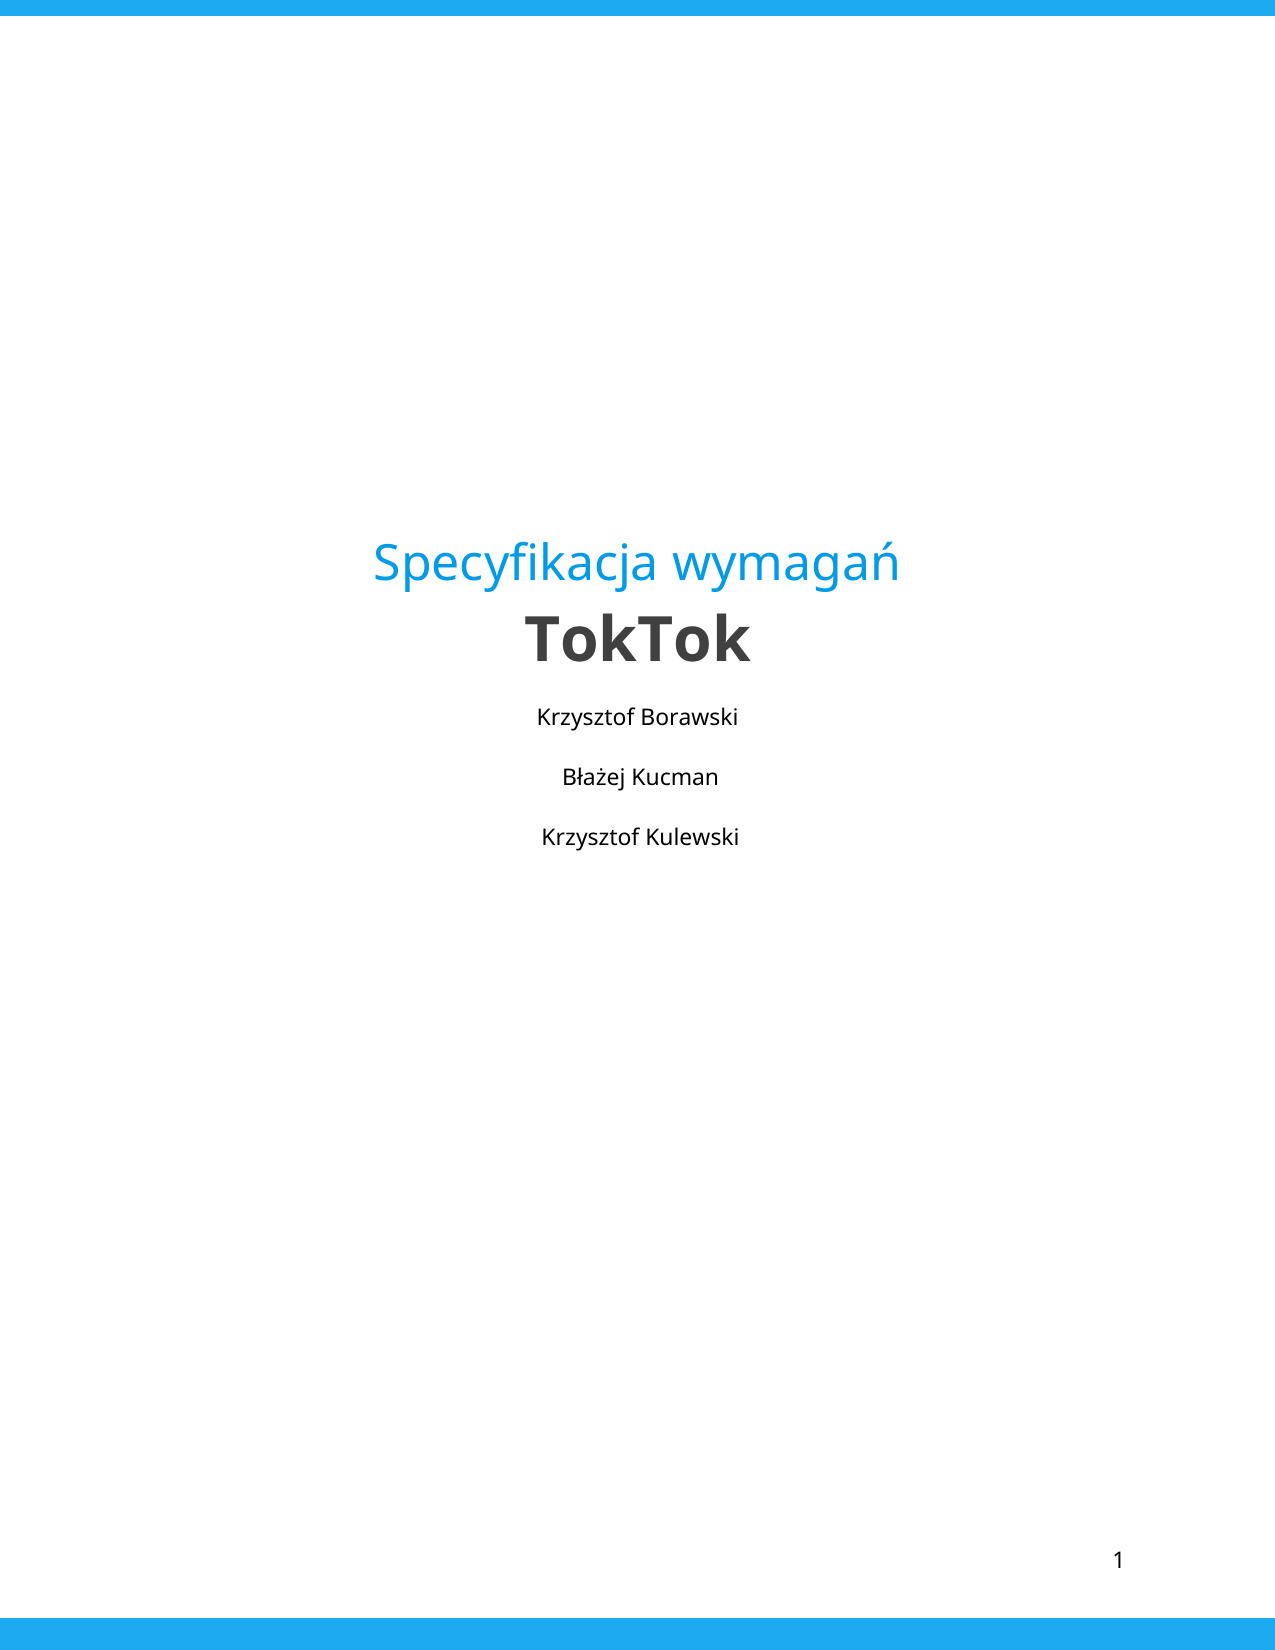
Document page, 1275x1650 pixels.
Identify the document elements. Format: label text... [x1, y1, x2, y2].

picture [0, 0, 1275, 16]
text Krzysztof Kulewski [150, 821, 1125, 852]
text Krzysztof Borawski [150, 701, 1125, 732]
title Specyfikacja wymagań TokTok [150, 527, 1125, 680]
text Błażej Kucman [150, 761, 1125, 792]
picture [0, 1618, 1275, 1650]
